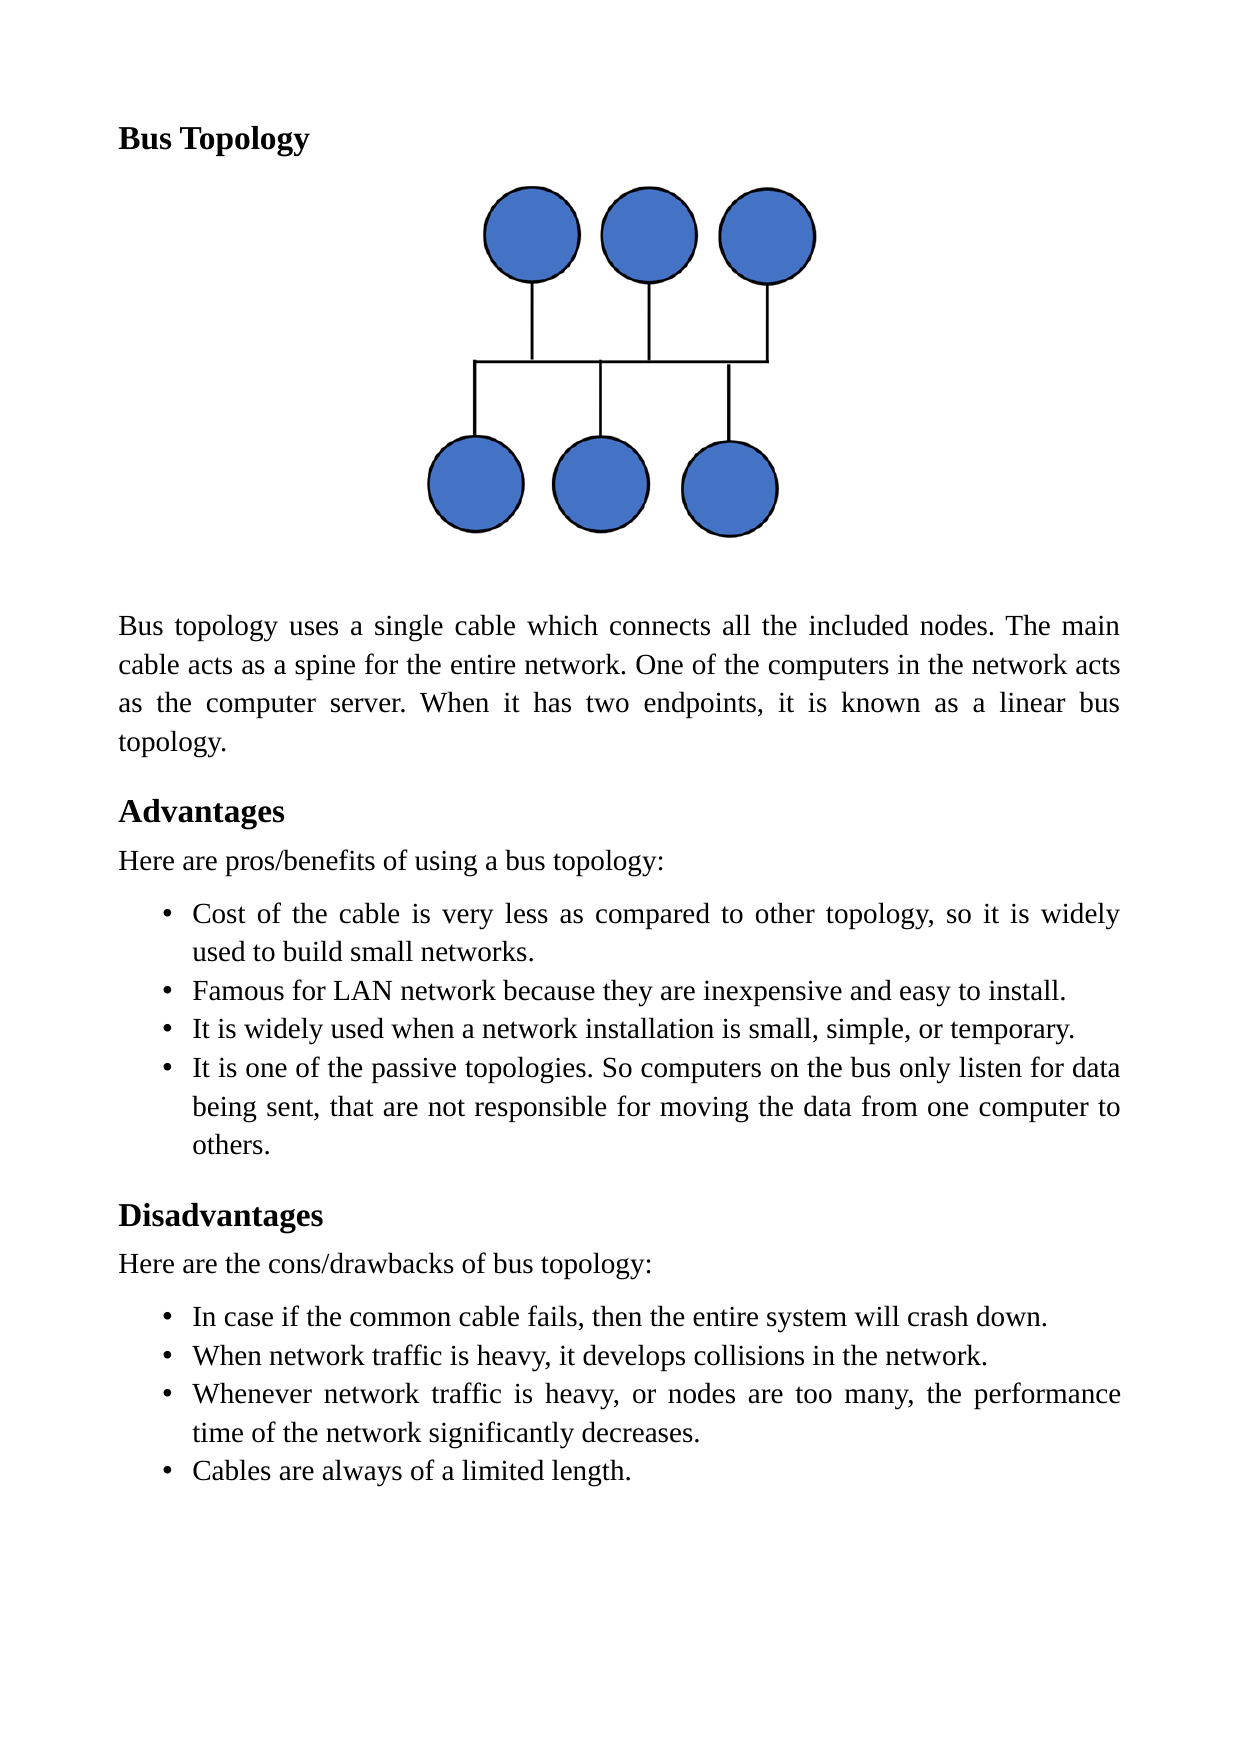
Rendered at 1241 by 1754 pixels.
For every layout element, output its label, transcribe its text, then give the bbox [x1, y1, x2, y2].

subtitle Bus Topology [118, 118, 1122, 156]
list Whenever network traffic is heavy, or nodes are too many, the performance time of the network significantly decreases. [162, 1376, 1122, 1448]
subtitle Disadvantages [118, 1195, 1122, 1233]
list In case if the common cable fails, then the entire system will crash down. [162, 1299, 1122, 1333]
list Cables are always of a limited length. [162, 1453, 1122, 1487]
list It is one of the passive topologies. So computers on the bus only listen for data being sent, that are not responsible for moving the data from one computer to others. [162, 1050, 1122, 1161]
picture [416, 168, 824, 547]
list Famous for LAN network because they are inexpensive and easy to install. [162, 973, 1122, 1007]
text Here are pros/benefits of using a bus topology: [118, 843, 1122, 876]
subtitle Advantages [118, 792, 1122, 830]
list Cost of the cable is very less as compared to other topology, so it is widely used to build small networks. [162, 896, 1122, 968]
list When network traffic is heavy, it develops collisions in the network. [162, 1338, 1122, 1371]
list It is widely used when a network installation is small, simple, or temporary. [162, 1012, 1122, 1045]
text Bus topology uses a single cable which connects all the included nodes. The main cable acts as a spine for the entire network. One of the computers in the network acts as the computer server. When it has two endpoints, it is known as a linear bus topology. [118, 608, 1122, 758]
text Here are the cons/drawbacks of bus topology: [118, 1246, 1122, 1279]
